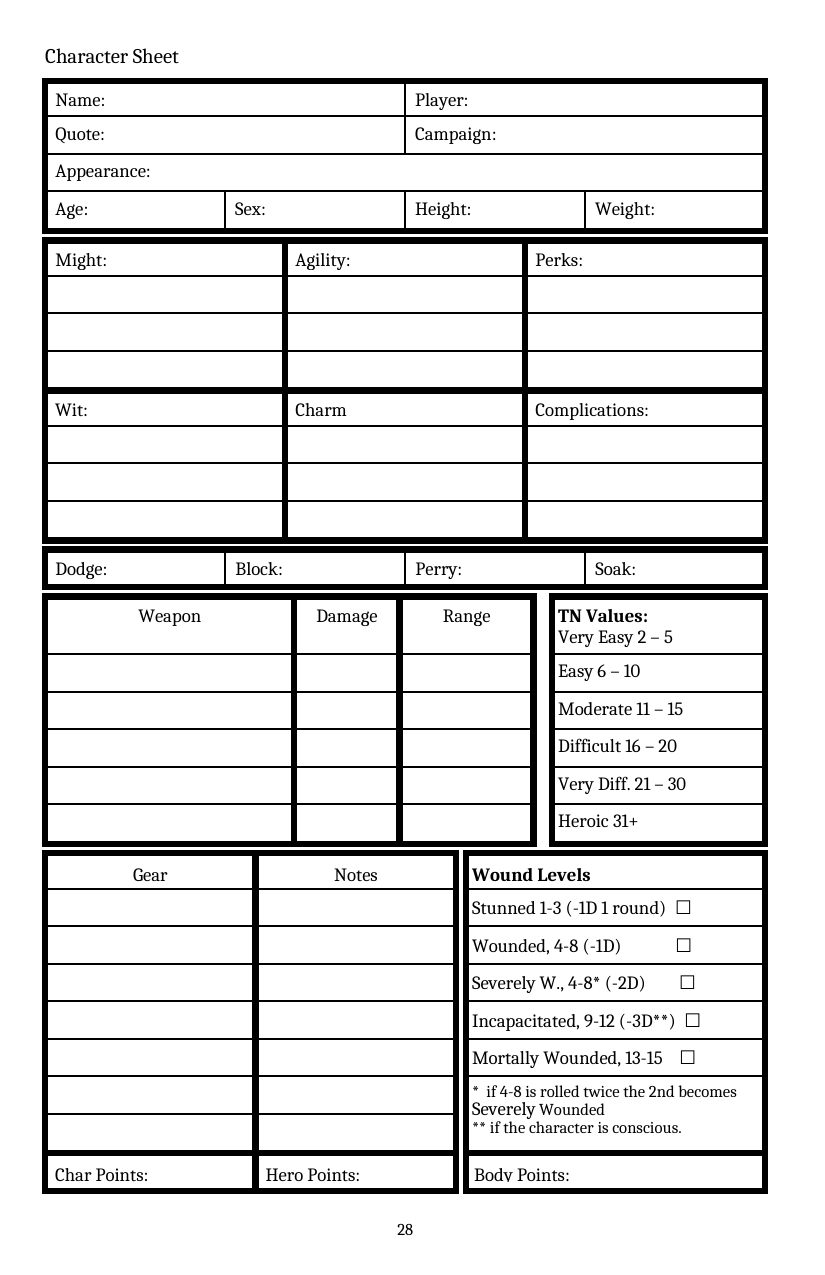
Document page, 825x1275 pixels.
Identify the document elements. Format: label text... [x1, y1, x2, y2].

table_header Perks: [528, 244, 762, 275]
table_cell [459, 1000, 463, 1037]
table_cell [48, 655, 291, 691]
table_cell [48, 1040, 252, 1075]
table_cell [48, 464, 282, 500]
table_cell Charm [288, 394, 522, 425]
table_header Notes [259, 856, 453, 887]
table_cell Body Points: [469, 1156, 762, 1187]
table_cell [288, 277, 522, 312]
table_header [537, 593, 549, 653]
table_cell Mortally Wounded, 13-15 ☐ [469, 1040, 762, 1075]
table_cell Stunned 1-3 (-1D 1 round) ☐ [469, 890, 762, 925]
table_cell [48, 277, 282, 312]
table_header Damage [297, 600, 396, 653]
table_cell [48, 1077, 252, 1112]
table_header Might: [48, 244, 282, 275]
table_cell Wit: [48, 394, 282, 425]
table_cell [259, 890, 453, 925]
table_cell [48, 352, 282, 387]
table_cell [259, 927, 453, 962]
table_cell [528, 502, 762, 537]
table_cell [288, 352, 522, 387]
table_cell [297, 655, 396, 691]
table_cell [537, 766, 549, 803]
table_cell [288, 464, 522, 500]
table_cell [459, 888, 463, 925]
table_cell Hero Points: [259, 1156, 453, 1187]
table_cell [48, 314, 282, 350]
table_cell [48, 768, 291, 803]
table_cell [288, 314, 522, 350]
table_cell Wounded, 4-8 (-1D) ☐ [469, 927, 762, 962]
table_cell [528, 277, 762, 312]
table_cell [48, 890, 252, 925]
table_cell [459, 925, 463, 962]
table_cell Easy 6 – 10 [555, 655, 762, 691]
table_cell * if 4-8 is rolled twice the 2nd becomes Severely Wounded ** if the character is conscious. [469, 1077, 762, 1150]
table_cell [528, 314, 762, 350]
table_cell Very Diff. 21 – 30 [555, 768, 762, 803]
table_cell Appearance: [48, 155, 762, 190]
table_cell Age: [48, 192, 224, 228]
table_header Perry: [406, 553, 584, 584]
table_cell [48, 1002, 252, 1037]
table_cell [48, 502, 282, 537]
table_cell [48, 427, 282, 462]
table_header [459, 850, 463, 887]
table_header Gear [48, 856, 252, 887]
table_cell [537, 803, 549, 841]
table_cell [48, 805, 291, 841]
table_cell [48, 965, 252, 1000]
table_cell [288, 427, 522, 462]
table_cell [48, 927, 252, 962]
table_header Range [403, 600, 530, 653]
table_cell [459, 1075, 463, 1112]
table_cell [528, 352, 762, 387]
table_cell [403, 693, 530, 728]
table_header Agility: [288, 244, 522, 275]
table_cell [259, 1040, 453, 1075]
table_cell [259, 1115, 453, 1150]
table_header Name: [48, 84, 404, 115]
table_cell [48, 693, 291, 728]
table_cell [459, 1038, 463, 1075]
table_header Soak: [586, 553, 762, 584]
table_cell Incapacitated, 9-12 (-3D**) ☐ [469, 1002, 762, 1037]
table_cell [48, 730, 291, 766]
table_cell [297, 693, 396, 728]
table_cell [297, 768, 396, 803]
table_cell [459, 1150, 463, 1187]
table_cell Sex: [226, 192, 404, 228]
table_cell [259, 1077, 453, 1112]
table_cell [259, 1002, 453, 1037]
table_cell [297, 730, 396, 766]
table_header TN Values: Very Easy 2 – 5 [555, 600, 762, 653]
table_cell Complications: [528, 394, 762, 425]
table_cell [403, 768, 530, 803]
table_cell Campaign: [406, 117, 762, 153]
table_header Dodge: [48, 553, 224, 584]
table_cell [537, 728, 549, 766]
table_cell [528, 464, 762, 500]
table_cell Height: [406, 192, 584, 228]
table_cell Difficult 16 – 20 [555, 730, 762, 766]
table_cell Heroic 31+ [555, 805, 762, 841]
table_cell [48, 1115, 252, 1150]
table_cell [459, 1113, 463, 1150]
table_cell [403, 805, 530, 841]
table_header Player: [406, 84, 762, 115]
table_cell [403, 730, 530, 766]
table_cell [297, 805, 396, 841]
table_header Wound Levels [469, 856, 762, 887]
table_cell Severely W., 4-8* (-2D) ☐ [469, 965, 762, 1000]
table_cell [528, 427, 762, 462]
table_cell Quote: [48, 117, 404, 153]
table_header Weapon [48, 600, 291, 653]
table_cell Weight: [586, 192, 762, 228]
table_cell [537, 691, 549, 728]
table_cell [288, 502, 522, 537]
table_cell [459, 963, 463, 1000]
table_cell Char Points: [48, 1156, 252, 1187]
text Character Sheet [45, 45, 765, 69]
table_header Block: [226, 553, 404, 584]
table_cell [537, 653, 549, 691]
table_cell Moderate 11 – 15 [555, 693, 762, 728]
table_cell [403, 655, 530, 691]
table_cell [259, 965, 453, 1000]
